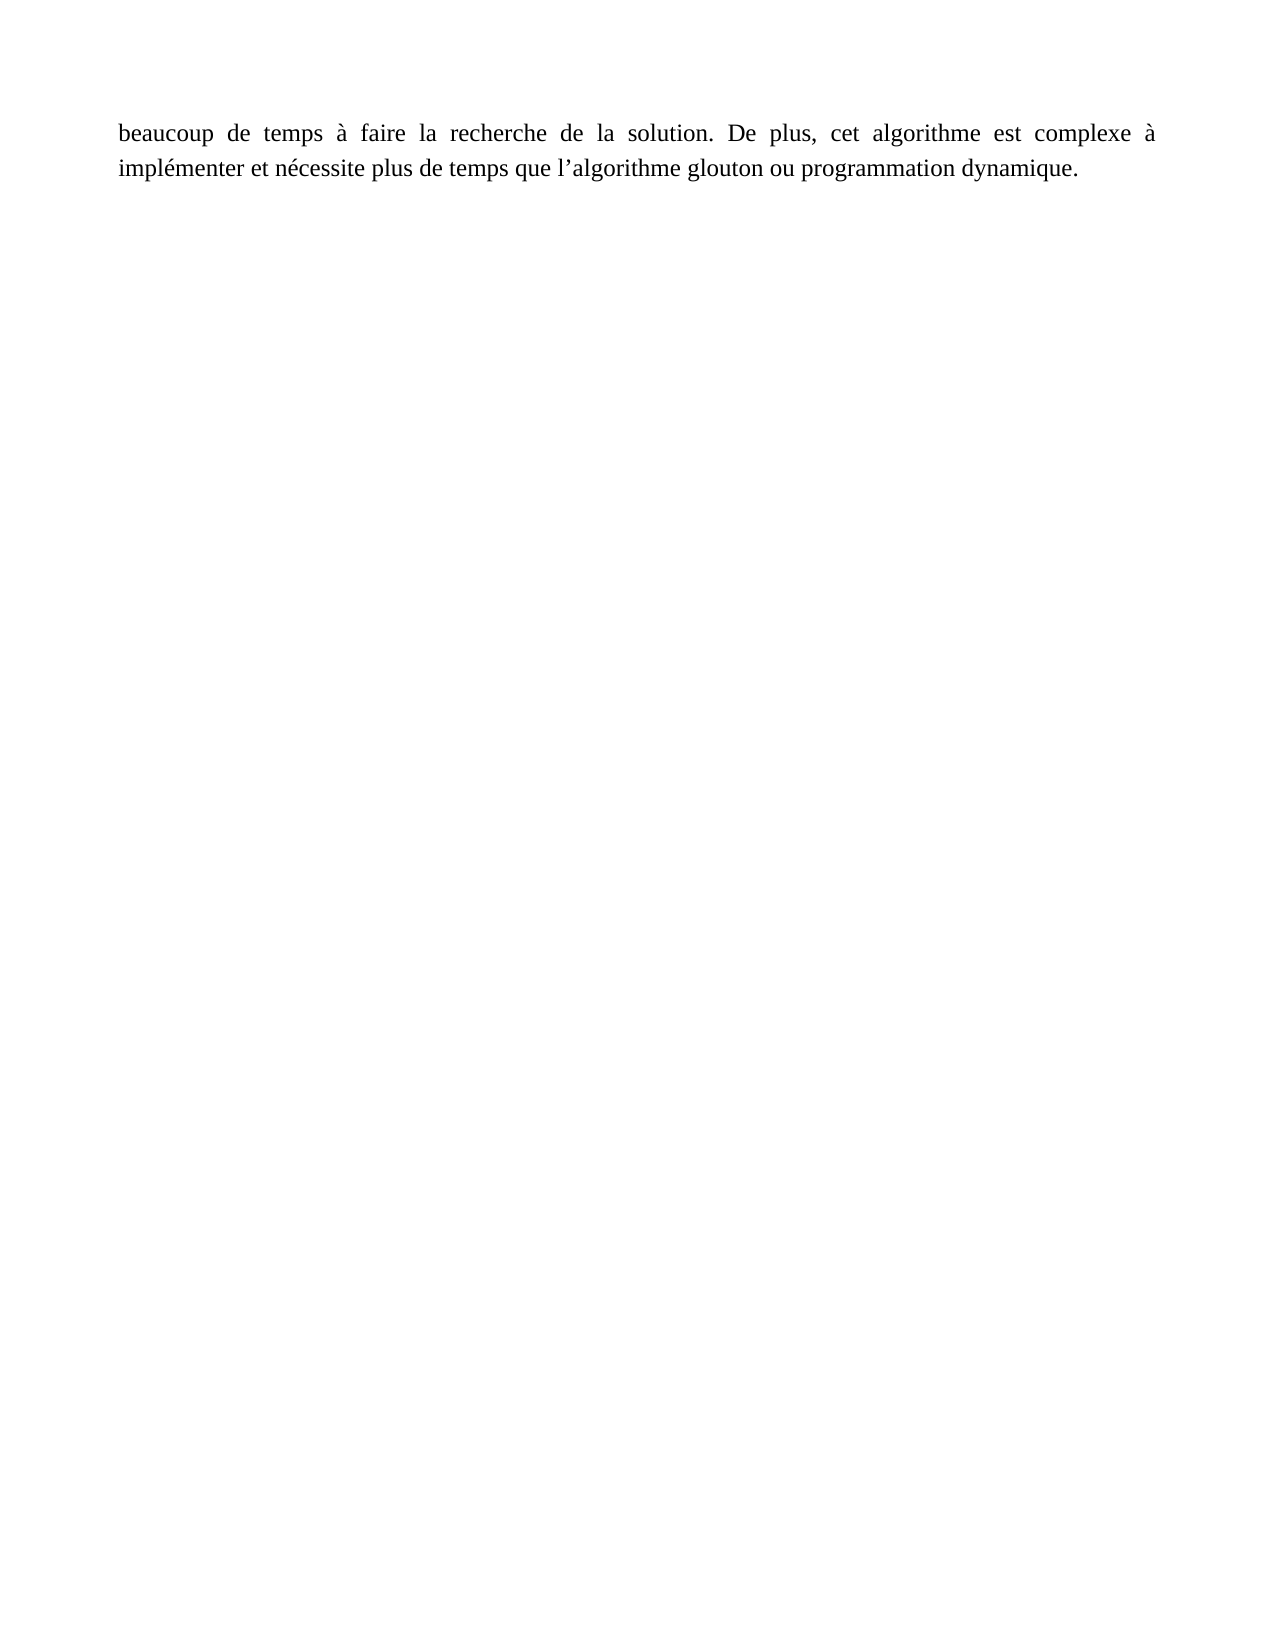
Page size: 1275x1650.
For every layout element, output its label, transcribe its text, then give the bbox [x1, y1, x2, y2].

text beaucoup de temps à faire la recherche de la solution. De plus, cet algorithme est complexe à implémenter et nécessite plus de temps que l’algorithme glouton ou programmation dynamique. [118, 118, 1157, 181]
